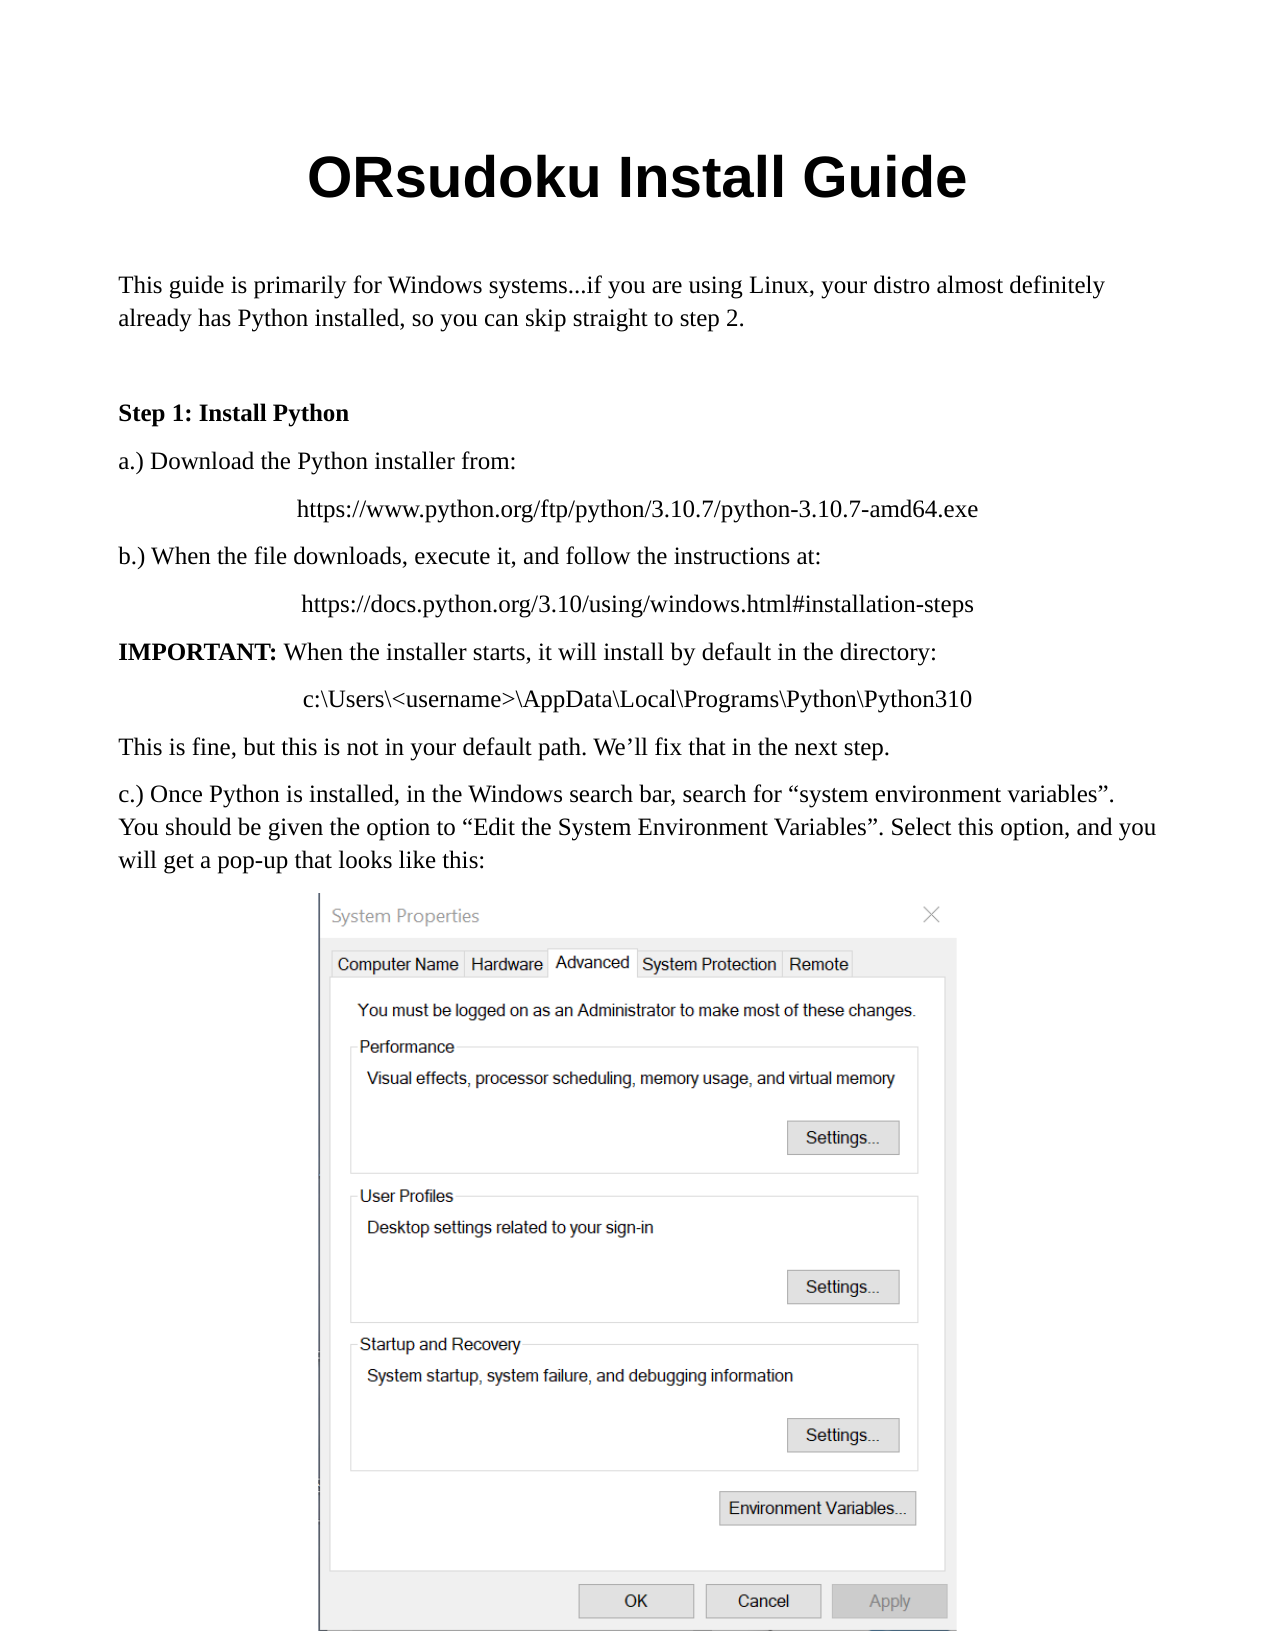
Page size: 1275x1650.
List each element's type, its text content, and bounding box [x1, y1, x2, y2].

text a.) Download the Python installer from: [118, 446, 1157, 475]
text c:\Users\<username>\AppData\Local\Programs\Python\Python310 [118, 684, 1157, 713]
title ORsudoku Install Guide [118, 143, 1157, 210]
text IMPORTANT: When the installer starts, it will install by default in the directory: [118, 637, 1157, 665]
text https://docs.python.org/3.10/using/windows.html#installation-steps [118, 589, 1157, 618]
text https://www.python.org/ftp/python/3.10.7/python-3.10.7-amd64.exe [118, 494, 1157, 522]
text b.) When the file downloads, execute it, and follow the instructions at: [118, 541, 1157, 570]
text This is fine, but this is not in your default path. We’ll fix that in the next step. [118, 732, 1157, 761]
text Step 1: Install Python [118, 398, 1157, 427]
picture [318, 893, 957, 1631]
text This guide is primarily for Windows systems...if you are using Linux, your distro almost definitely already has Python installed, so you can skip straight to step 2. [118, 270, 1157, 332]
text c.) Once Python is installed, in the Windows search bar, search for “system environment variables”. You should be given the option to “Edit the System Environment Variables”. Select this option, and you will get a pop-up that looks like this: [118, 779, 1157, 874]
